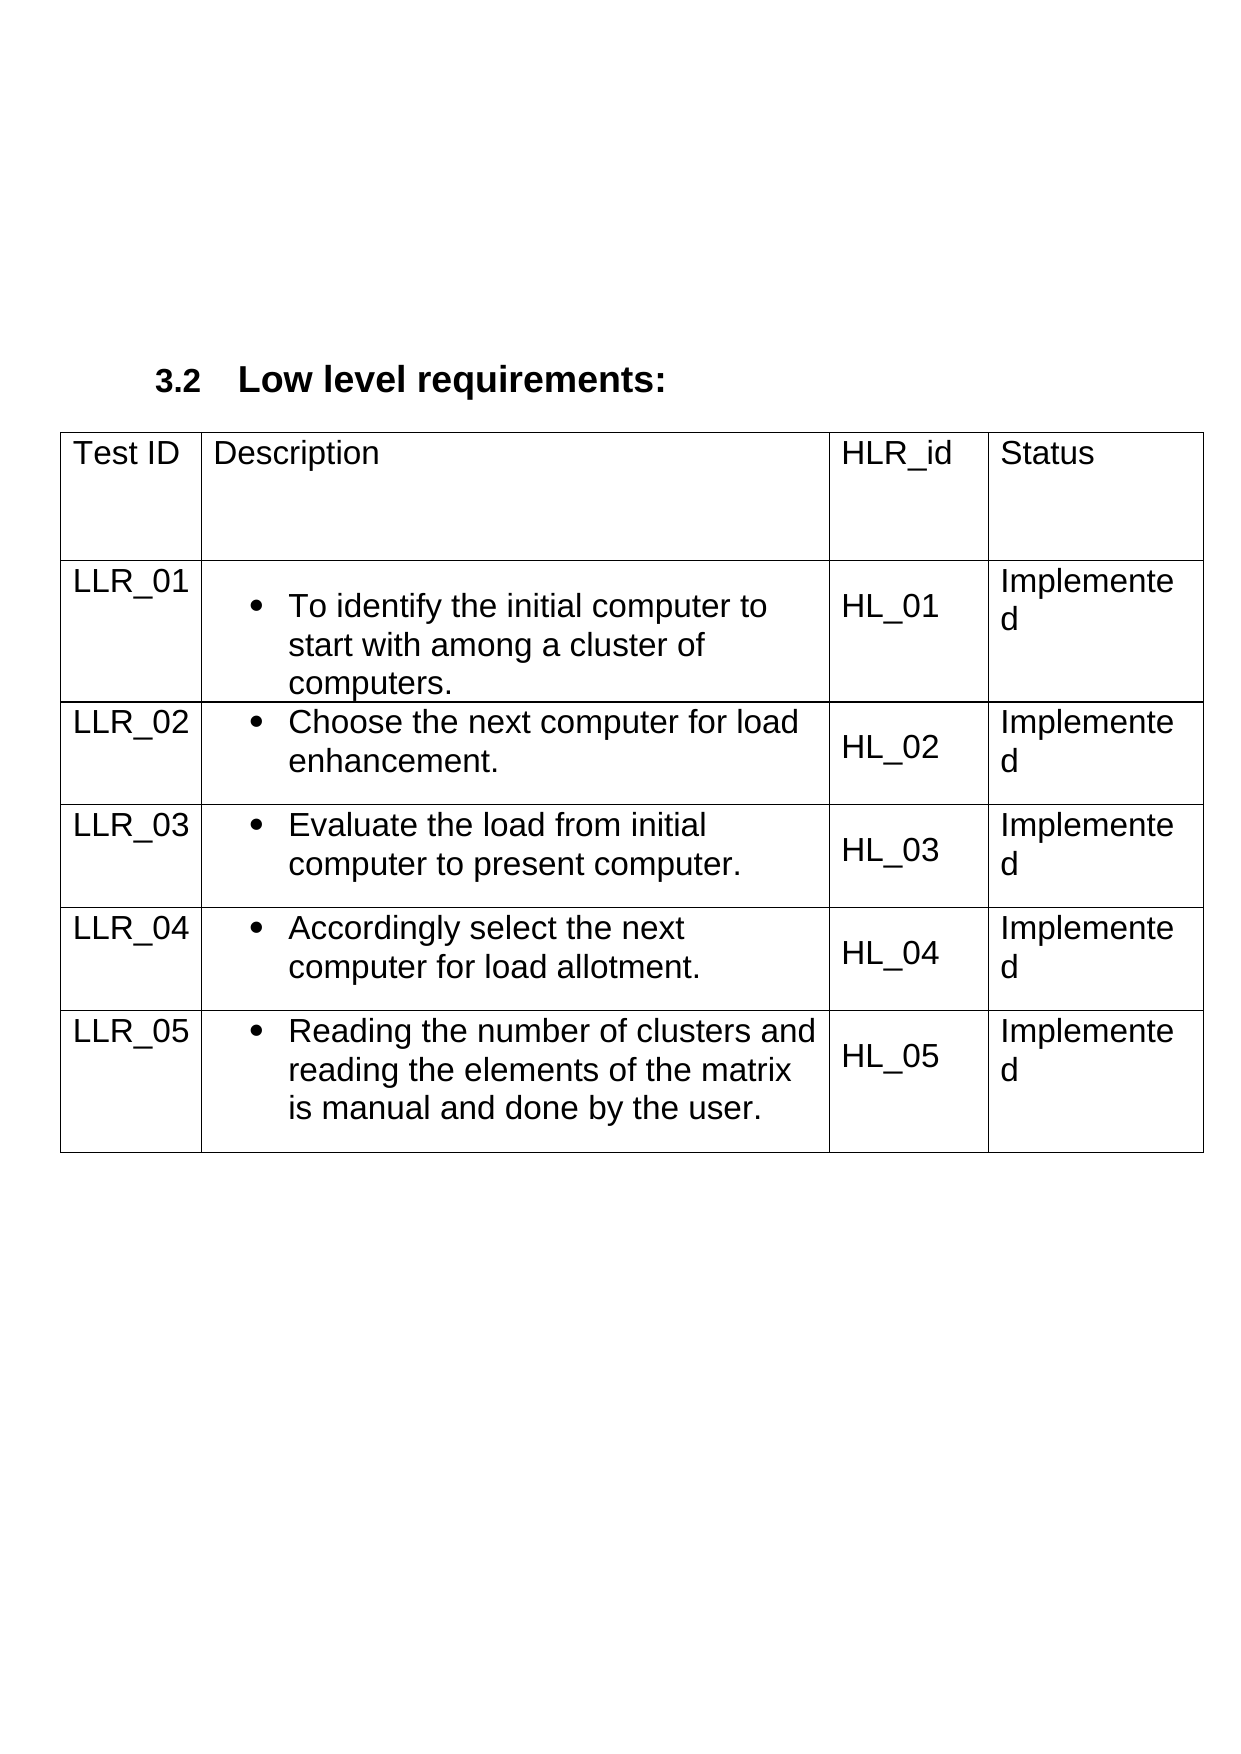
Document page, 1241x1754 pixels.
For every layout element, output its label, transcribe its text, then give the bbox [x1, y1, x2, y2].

table_cell Accordingly select the next computer for load allotment. [202, 908, 829, 1010]
table_header Status [989, 433, 1203, 560]
table_cell Choose the next computer for load enhancement. [202, 703, 829, 804]
table_header Test ID [61, 433, 201, 560]
table_cell LLR_03 [61, 805, 201, 907]
table_cell Evaluate the load from initial computer to present computer. [202, 805, 829, 907]
table_cell HL_03 [830, 805, 988, 907]
table_cell LLR_05 [61, 1011, 201, 1152]
table_cell LLR_01 [61, 561, 201, 701]
table_header Description [202, 433, 829, 560]
table_cell LLR_02 [61, 703, 201, 804]
table_cell To identify the initial computer to start with among a cluster of computers. [202, 561, 829, 701]
text 3.2 Low level requirements: [155, 357, 1181, 401]
table_cell Implemented [989, 1011, 1203, 1152]
table_cell HL_05 [830, 1011, 988, 1152]
table_cell Reading the number of clusters and reading the elements of the matrix is manual and done by the user. [202, 1011, 829, 1152]
table_cell HL_01 [830, 561, 988, 701]
table_cell HL_02 [830, 703, 988, 804]
table_header HLR_id [830, 433, 988, 560]
table_cell Implemented [989, 703, 1203, 804]
table_cell Implemented [989, 561, 1203, 701]
table_cell LLR_04 [61, 908, 201, 1010]
table_cell Implemented [989, 908, 1203, 1010]
table_cell Implemented [989, 805, 1203, 907]
table_cell HL_04 [830, 908, 988, 1010]
